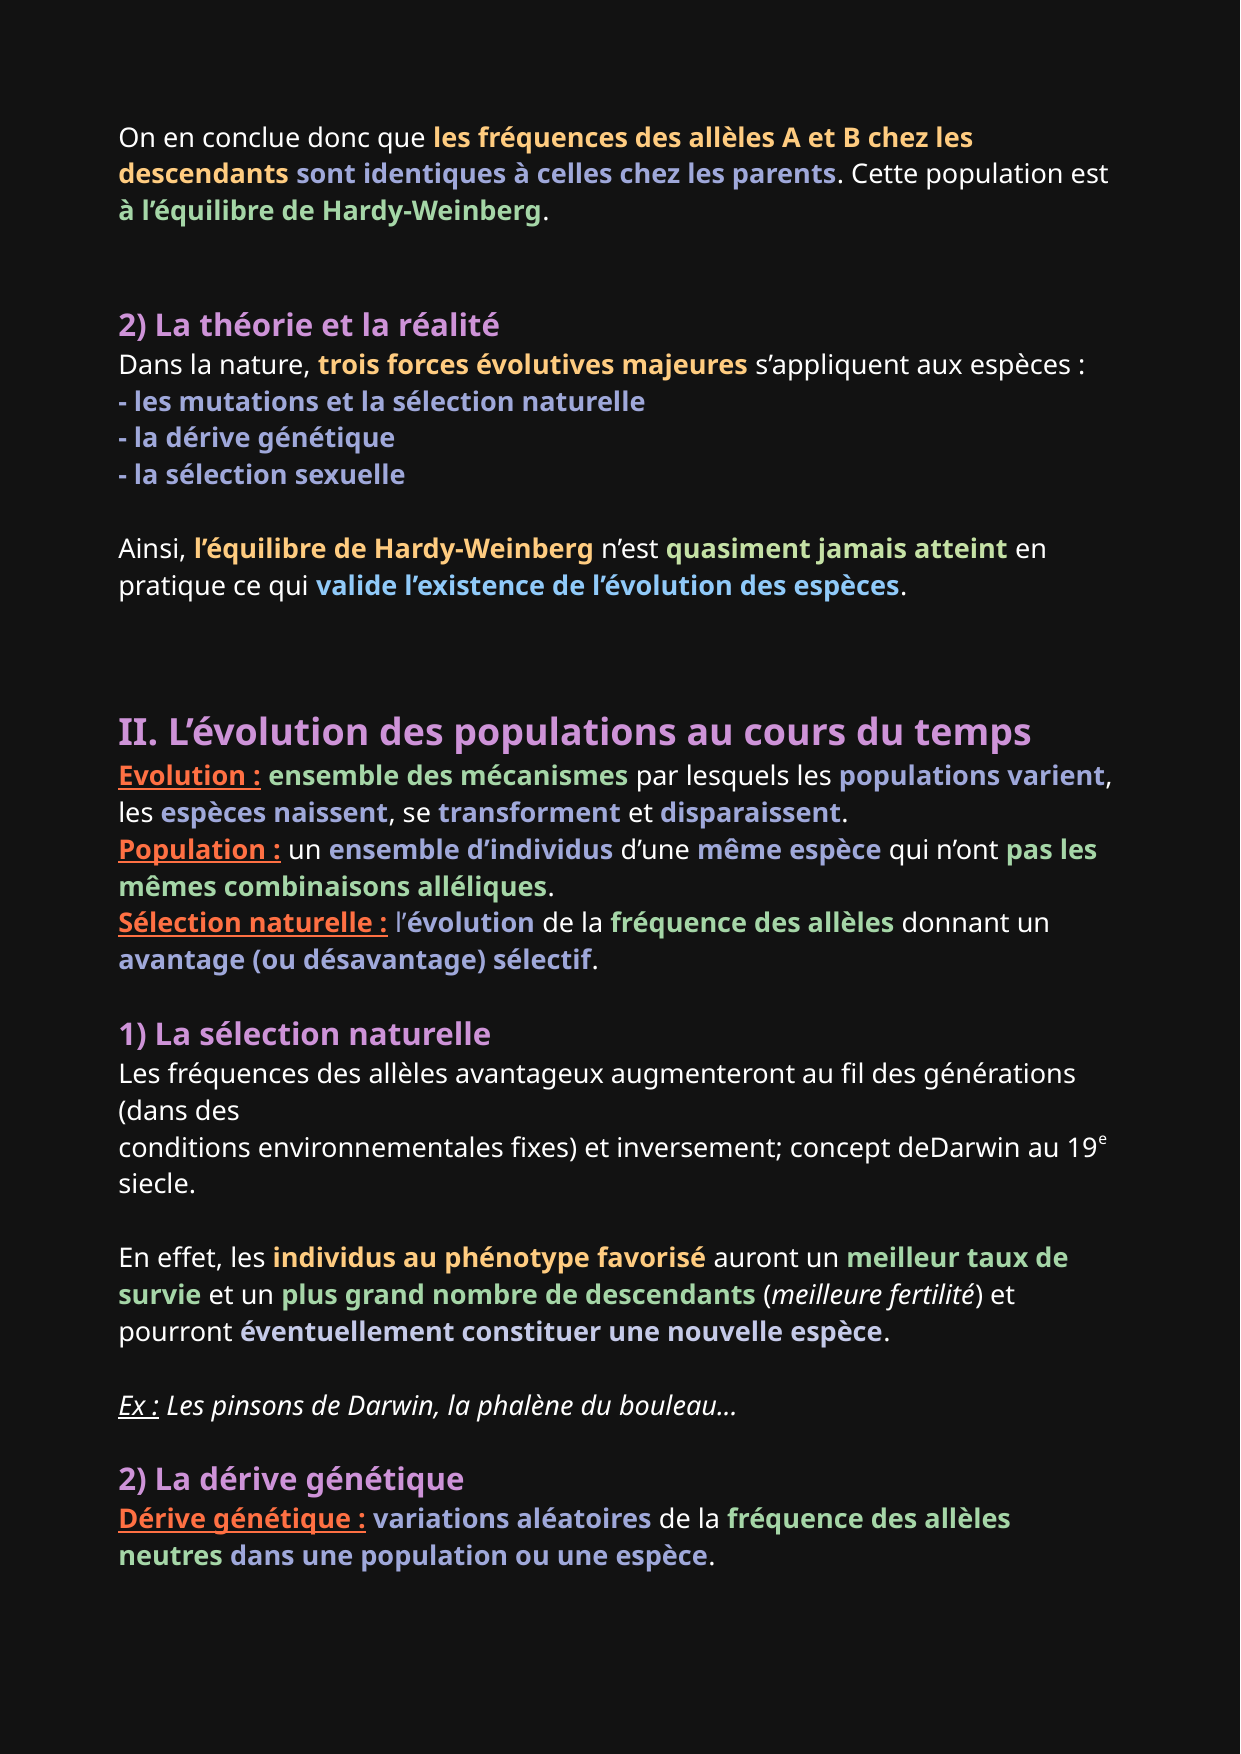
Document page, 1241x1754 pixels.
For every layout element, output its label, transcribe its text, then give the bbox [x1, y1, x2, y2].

text Evolution : ensemble des mécanismes par lesquels les populations varient, les espèces naissent, se transforment et disparaissent. [118, 756, 1122, 830]
text Dérive génétique : variations aléatoires de la fréquence des allèles neutres dans une population ou une espèce. [118, 1500, 1122, 1573]
text - la sélection sexuelle [118, 456, 1122, 493]
text 2) La dérive génétique [118, 1457, 1122, 1500]
text Sélection naturelle : l’évolution de la fréquence des allèles donnant un avantage (ou désavantage) sélectif. [118, 904, 1122, 978]
text conditions environnementales fixes) et inversement; concept deDarwin au 19e siecle. [118, 1128, 1122, 1202]
text Ainsi, l’équilibre de Hardy-Weinberg n’est quasiment jamais atteint en pratique ce qui valide l’existence de l’évolution des espèces. [118, 529, 1122, 603]
text 2) La théorie et la réalité [118, 302, 1122, 345]
text Les fréquences des allèles avantageux augmenteront au fil des générations (dans des [118, 1054, 1122, 1128]
text II. L’évolution des populations au cours du temps [118, 705, 1122, 756]
text Population : un ensemble d’individus d’une même espèce qui n’ont pas les mêmes combinaisons alléliques. [118, 830, 1122, 904]
text - la dérive génétique [118, 419, 1122, 456]
text Dans la nature, trois forces évolutives majeures s’appliquent aux espèces : [118, 345, 1122, 382]
text On en conclue donc que les fréquences des allèles A et B chez les descendants sont identiques à celles chez les parents. Cette population est à l’équilibre de Hardy-Weinberg. [118, 118, 1122, 229]
text 1) La sélection naturelle [118, 1012, 1122, 1054]
text En effet, les individus au phénotype favorisé auront un meilleur taux de survie et un plus grand nombre de descendants (meilleure fertilité) et pourront éventuellement constituer une nouvelle espèce. [118, 1239, 1122, 1349]
text - les mutations et la sélection naturelle [118, 382, 1122, 419]
text Ex : Les pinsons de Darwin, la phalène du bouleau... [118, 1386, 1122, 1423]
